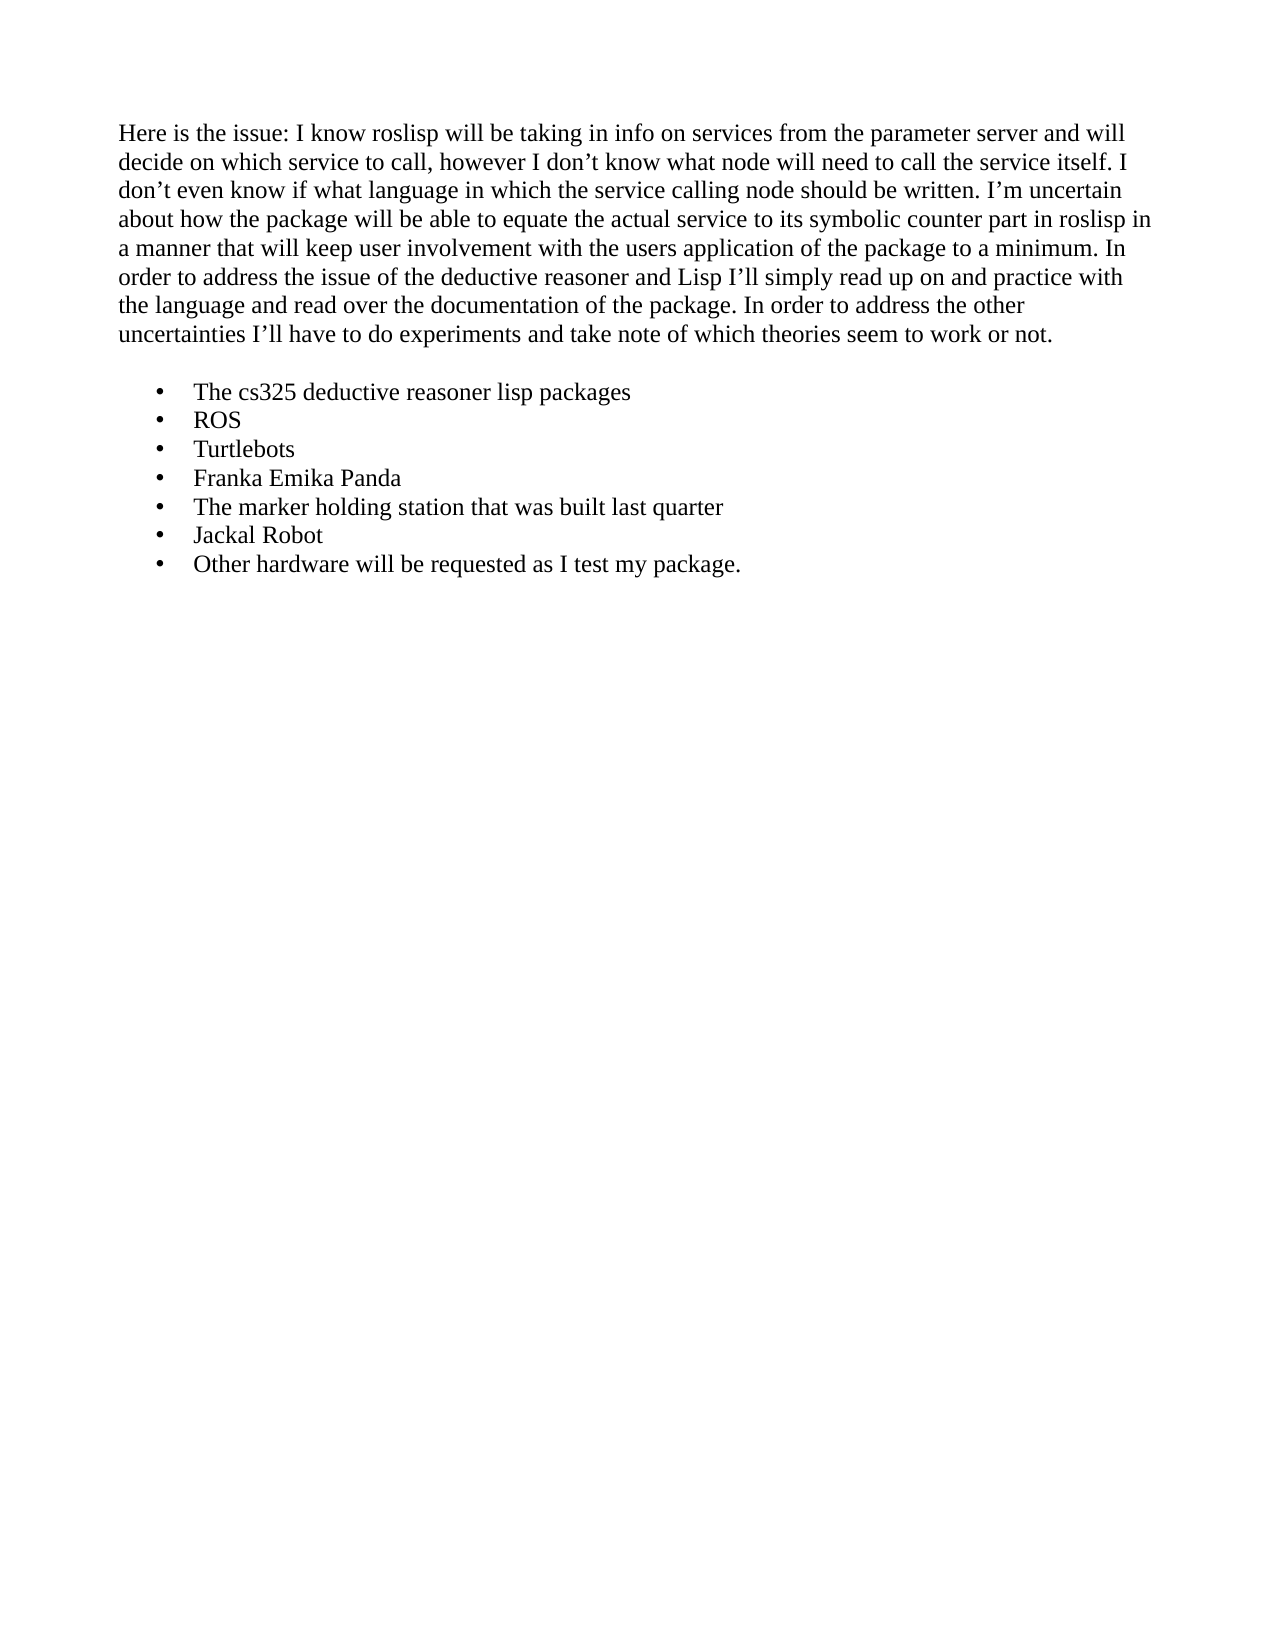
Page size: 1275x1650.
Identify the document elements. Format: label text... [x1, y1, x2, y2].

list ROS [156, 406, 1157, 434]
text Here is the issue: I know roslisp will be taking in info on services from the parameter server and will decide on which service to call, however I don’t know what node will need to call the service itself. I don’t even know if what language in which the service calling node should be written. I’m uncertain about how the package will be able to equate the actual service to its symbolic counter part in roslisp in a manner that will keep user involvement with the users application of the package to a minimum. In order to address the issue of the deductive reasoner and Lisp I’ll simply read up on and practice with the language and read over the documentation of the package. In order to address the other uncertainties I’ll have to do experiments and take note of which theories seem to work or not. [118, 118, 1157, 348]
list Other hardware will be requested as I test my package. [156, 549, 1157, 578]
list The cs325 deductive reasoner lisp packages [156, 377, 1157, 406]
list The marker holding station that was built last quarter [156, 492, 1157, 521]
list Jackal Robot [156, 521, 1157, 549]
list Franka Emika Panda [156, 463, 1157, 492]
list Turtlebots [156, 434, 1157, 463]
